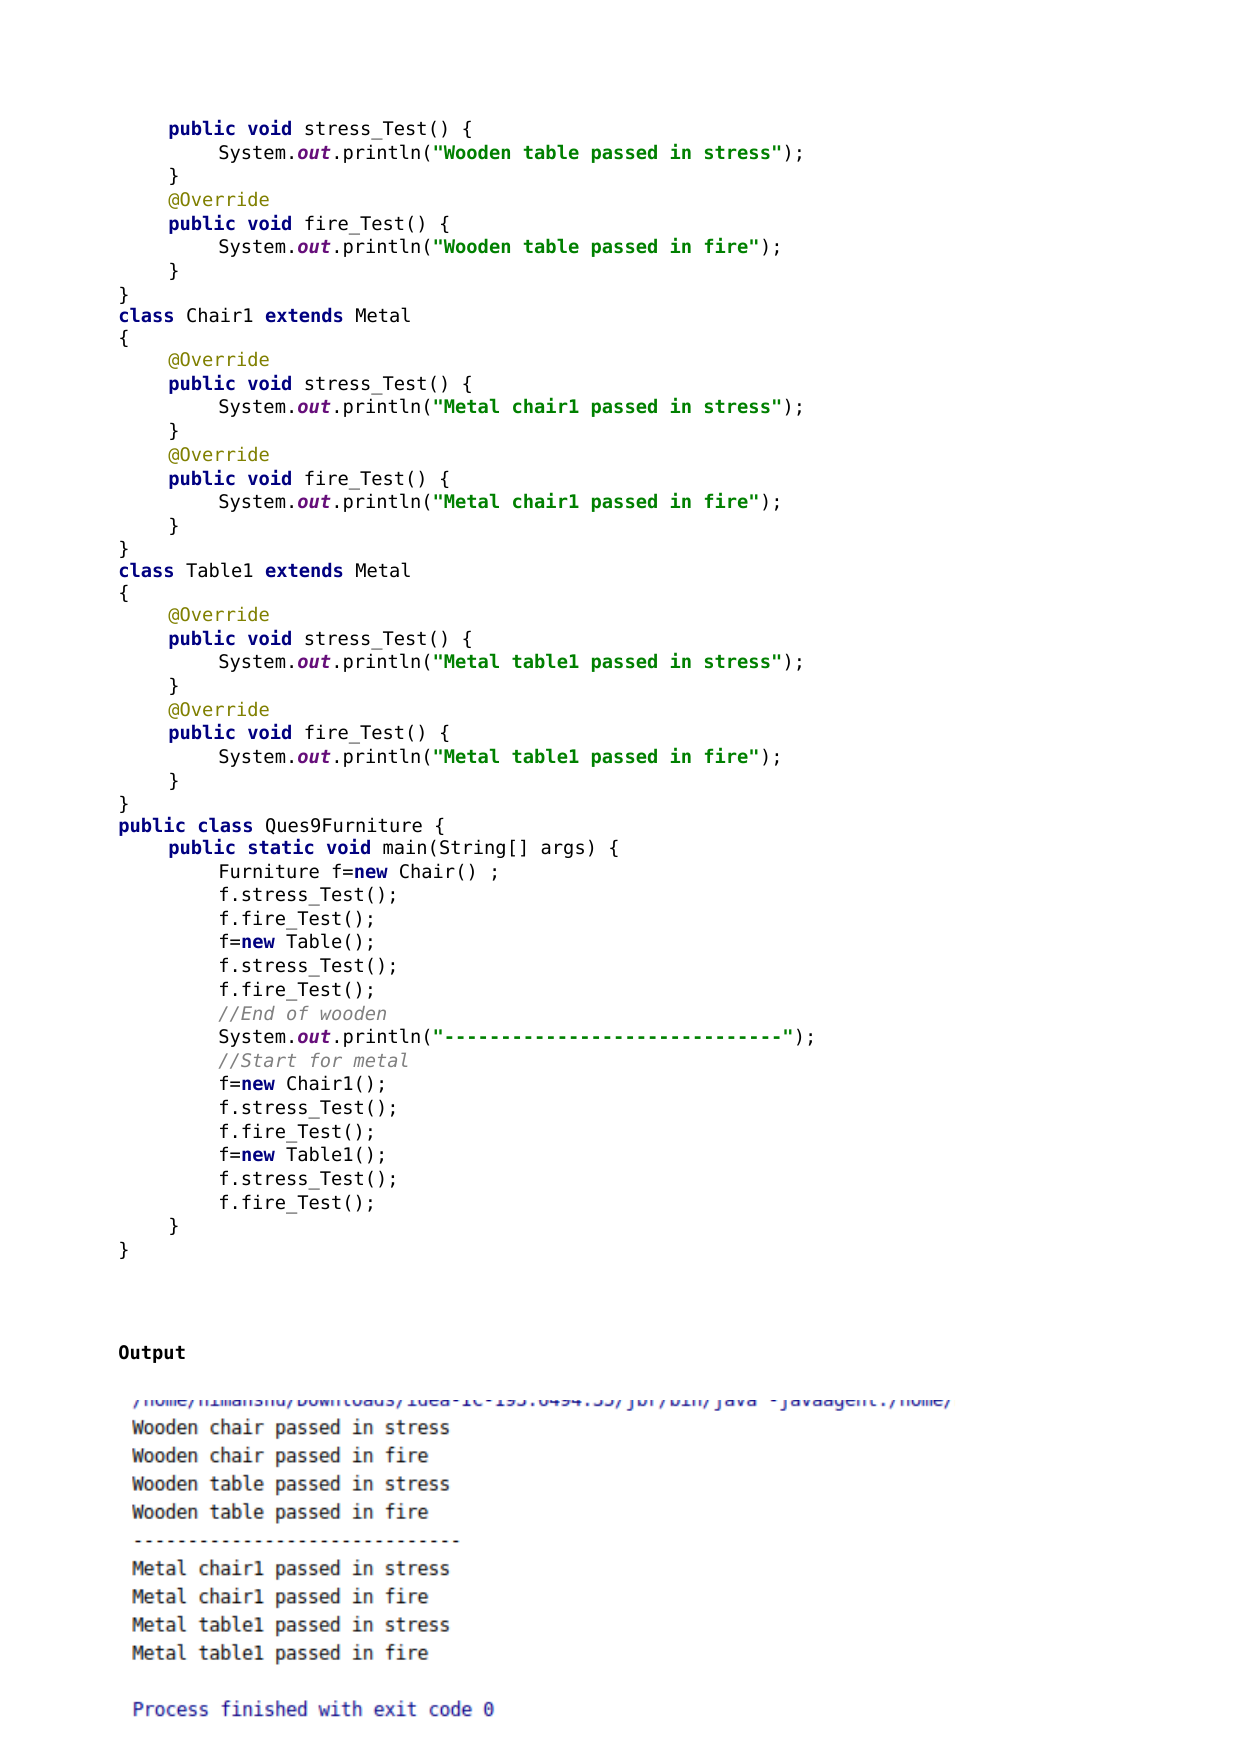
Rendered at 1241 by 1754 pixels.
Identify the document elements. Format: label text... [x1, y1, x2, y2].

text System.out.println("Metal table1 passed in fire"); [118, 746, 1122, 769]
text f.fire_Test(); [118, 1121, 1122, 1144]
text public void fire_Test() { [118, 722, 1122, 746]
text { [118, 582, 1122, 604]
text public class Ques9Furniture { [118, 815, 1122, 837]
text f=new Table(); [118, 932, 1122, 955]
text f.stress_Test(); [118, 884, 1122, 908]
text f=new Chair1(); [118, 1073, 1122, 1097]
text f.fire_Test(); [118, 979, 1122, 1002]
text f.fire_Test(); [118, 908, 1122, 932]
picture [117, 1400, 955, 1754]
text System.out.println("------------------------------"); [118, 1026, 1122, 1050]
text f.stress_Test(); [118, 1097, 1122, 1121]
text public void stress_Test() { [118, 628, 1122, 651]
text public static void main(String[] args) { [118, 837, 1122, 861]
text class Table1 extends Metal [118, 560, 1122, 582]
text System.out.println("Metal chair1 passed in stress"); [118, 397, 1122, 420]
text public void fire_Test() { [118, 467, 1122, 491]
text @Override [118, 699, 1122, 722]
text { [118, 327, 1122, 349]
text Furniture f=new Chair() ; [118, 861, 1122, 884]
text public void stress_Test() { [118, 373, 1122, 397]
text } [118, 538, 1122, 560]
text System.out.println("Wooden table passed in stress"); [118, 142, 1122, 165]
text } [118, 769, 1122, 793]
text Output [118, 1342, 1122, 1363]
text f.fire_Test(); [118, 1192, 1122, 1215]
text @Override [118, 444, 1122, 467]
text //Start for metal [118, 1050, 1122, 1073]
text } [118, 420, 1122, 444]
text f.stress_Test(); [118, 955, 1122, 979]
text } [118, 1239, 1122, 1261]
text } [118, 675, 1122, 699]
text @Override [118, 349, 1122, 373]
text } [118, 284, 1122, 306]
text System.out.println("Wooden table passed in fire"); [118, 236, 1122, 260]
text public void stress_Test() { [118, 118, 1122, 142]
text } [118, 260, 1122, 284]
text f.stress_Test(); [118, 1168, 1122, 1192]
text } [118, 1215, 1122, 1239]
text System.out.println("Metal chair1 passed in fire"); [118, 491, 1122, 515]
text @Override [118, 604, 1122, 628]
text public void fire_Test() { [118, 213, 1122, 236]
text } [118, 793, 1122, 815]
text } [118, 165, 1122, 189]
text System.out.println("Metal table1 passed in stress"); [118, 651, 1122, 675]
text class Chair1 extends Metal [118, 306, 1122, 327]
text @Override [118, 189, 1122, 213]
text f=new Table1(); [118, 1144, 1122, 1168]
text //End of wooden [118, 1002, 1122, 1026]
text } [118, 515, 1122, 538]
